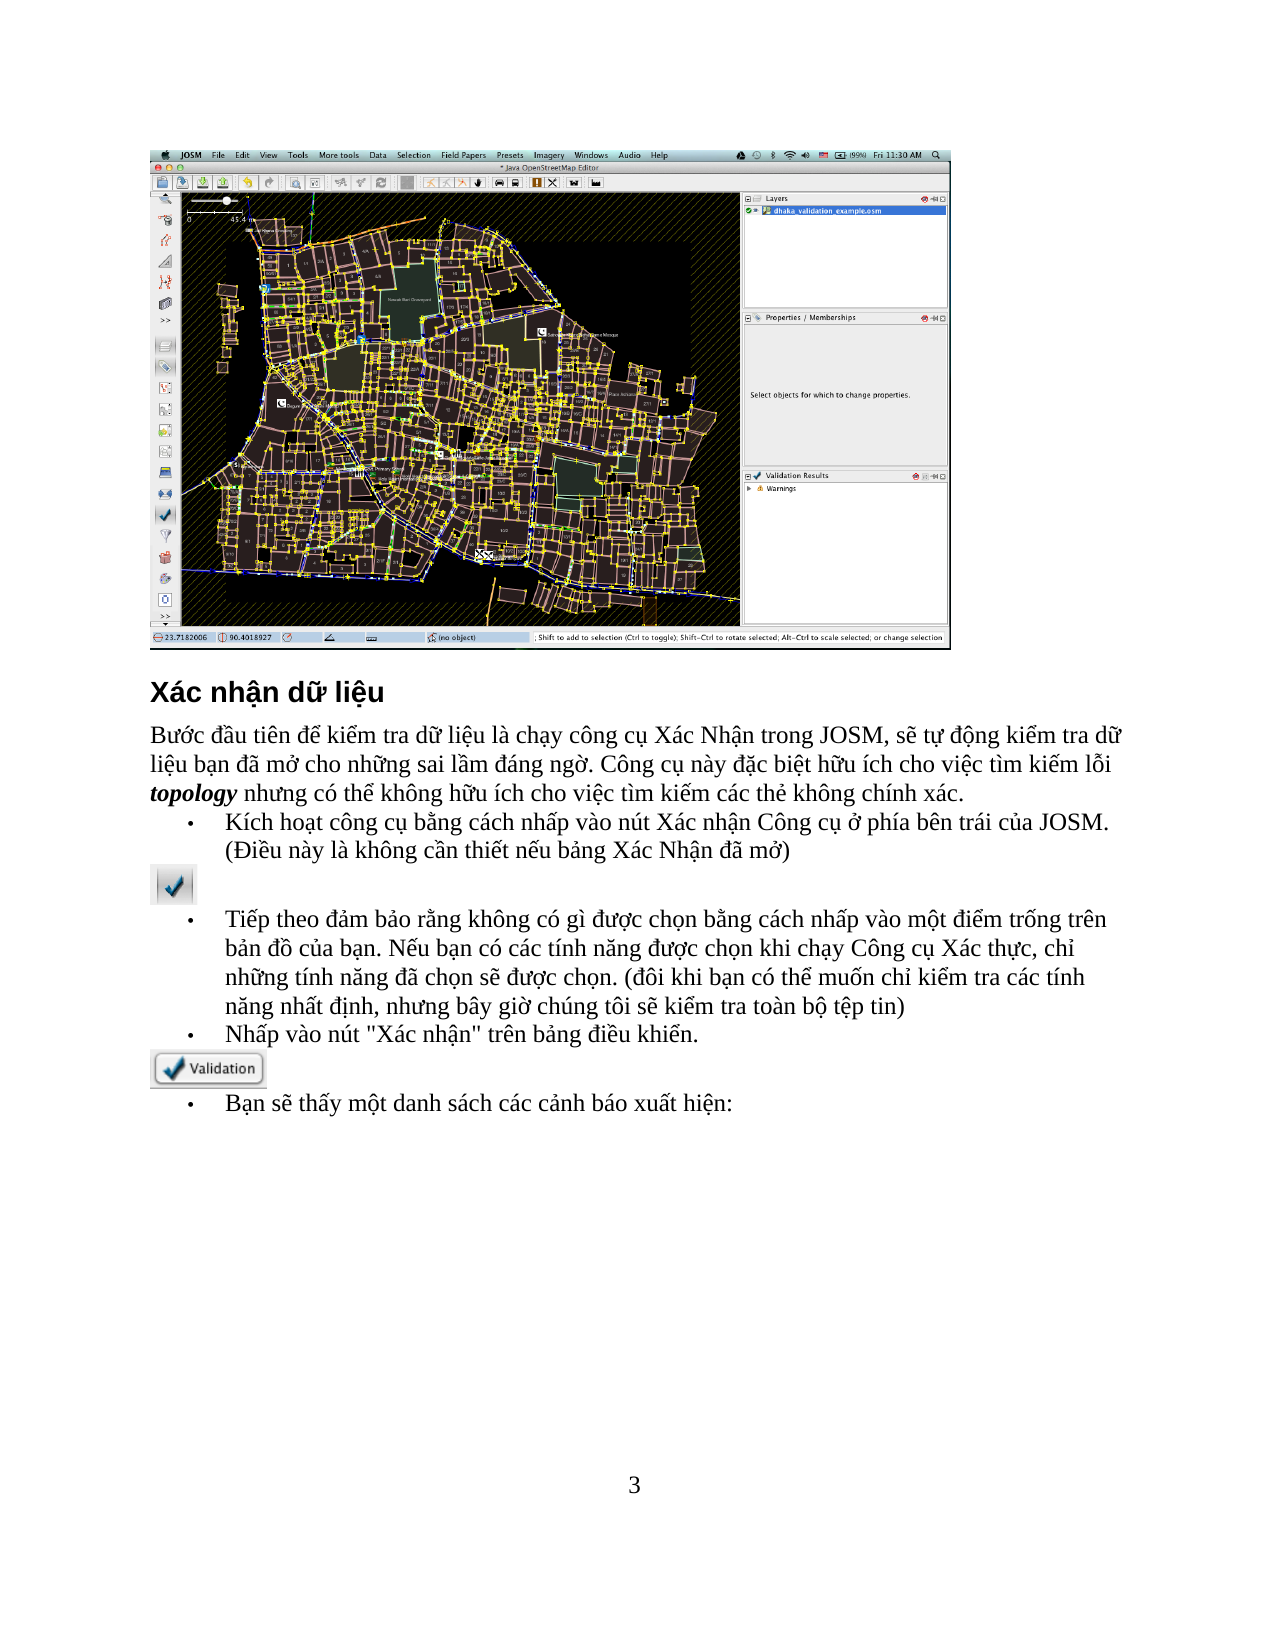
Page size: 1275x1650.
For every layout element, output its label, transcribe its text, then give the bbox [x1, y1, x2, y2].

text Bước đầu tiên để kiểm tra dữ liệu là chạy công cụ Xác Nhận trong JOSM, sẽ tự động kiểm tra dữ liệu bạn đã mở cho những sai lầm đáng ngờ. Công cụ này đặc biệt hữu ích cho việc tìm kiếm lỗi topology nhưng có thể không hữu ích cho việc tìm kiếm các thẻ không chính xác. [150, 721, 1125, 807]
list Bạn sẽ thấy một danh sách các cảnh báo xuất hiện: [187, 1088, 1125, 1117]
list Kích hoạt công cụ bằng cách nhấp vào nút Xác nhận Công cụ ở phía bên trái của JOSM. (Điều này là không cần thiết nếu bảng Xác Nhận đã mở) [187, 807, 1125, 864]
subtitle Xác nhận dữ liệu [150, 674, 1125, 708]
picture [150, 1048, 267, 1089]
picture [150, 864, 198, 905]
picture [150, 150, 951, 650]
list Nhấp vào nút "Xác nhận" trên bảng điều khiển. [187, 1019, 1125, 1048]
list Tiếp theo đảm bảo rằng không có gì được chọn bằng cách nhấp vào một điểm trống trên bản đồ của bạn. Nếu bạn có các tính năng được chọn khi chạy Công cụ Xác thực, chỉ những tính năng đã chọn sẽ được chọn. (đôi khi bạn có thể muốn chỉ kiểm tra các tính năng nhất định, nhưng bây giờ chúng tôi sẽ kiểm tra toàn bộ tệp tin) [187, 904, 1125, 1019]
